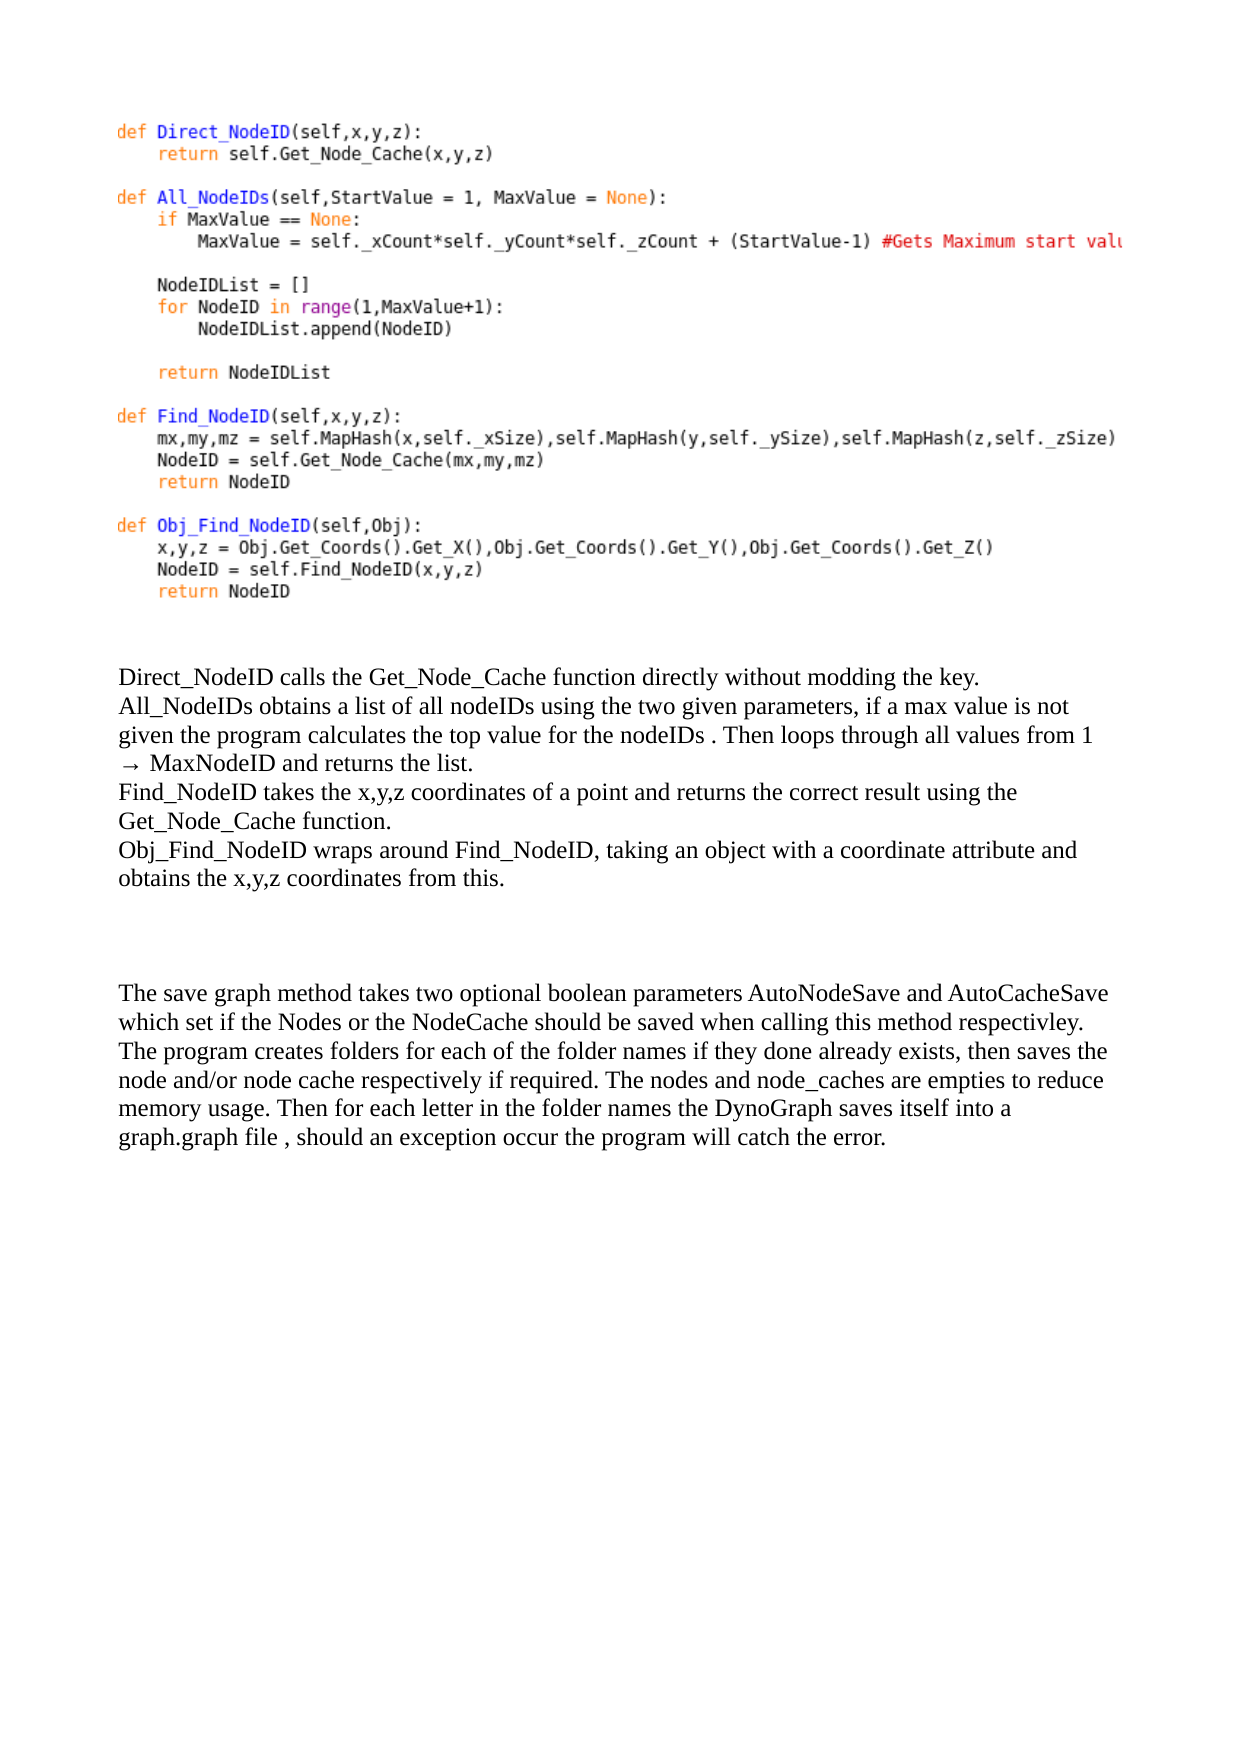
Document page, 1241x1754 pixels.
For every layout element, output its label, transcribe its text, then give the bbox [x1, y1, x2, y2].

text Direct_NodeID calls the Get_Node_Cache function directly without modding the key. [118, 662, 1122, 691]
text Obj_Find_NodeID wraps around Find_NodeID, taking an object with a coordinate attribute and obtains the x,y,z coordinates from this. [118, 835, 1122, 892]
text The save graph method takes two optional boolean parameters AutoNodeSave and AutoCacheSave which set if the Nodes or the NodeCache should be saved when calling this method respectivley. The program creates folders for each of the folder names if they done already exists, then saves the node and/or node cache respectively if required. The nodes and node_caches are empties to reduce memory usage. Then for each letter in the folder names the DynoGraph saves itself into a graph.graph file , should an exception occur the program will catch the error. [118, 978, 1122, 1151]
text Find_NodeID takes the x,y,z coordinates of a point and returns the correct result using the Get_Node_Cache function. [118, 777, 1122, 835]
text All_NodeIDs obtains a list of all nodeIDs using the two given parameters, if a max value is not given the program calculates the top value for the nodeIDs . Then loops through all values from 1 → MaxNodeID and returns the list. [118, 691, 1122, 777]
picture [118, 118, 1123, 605]
